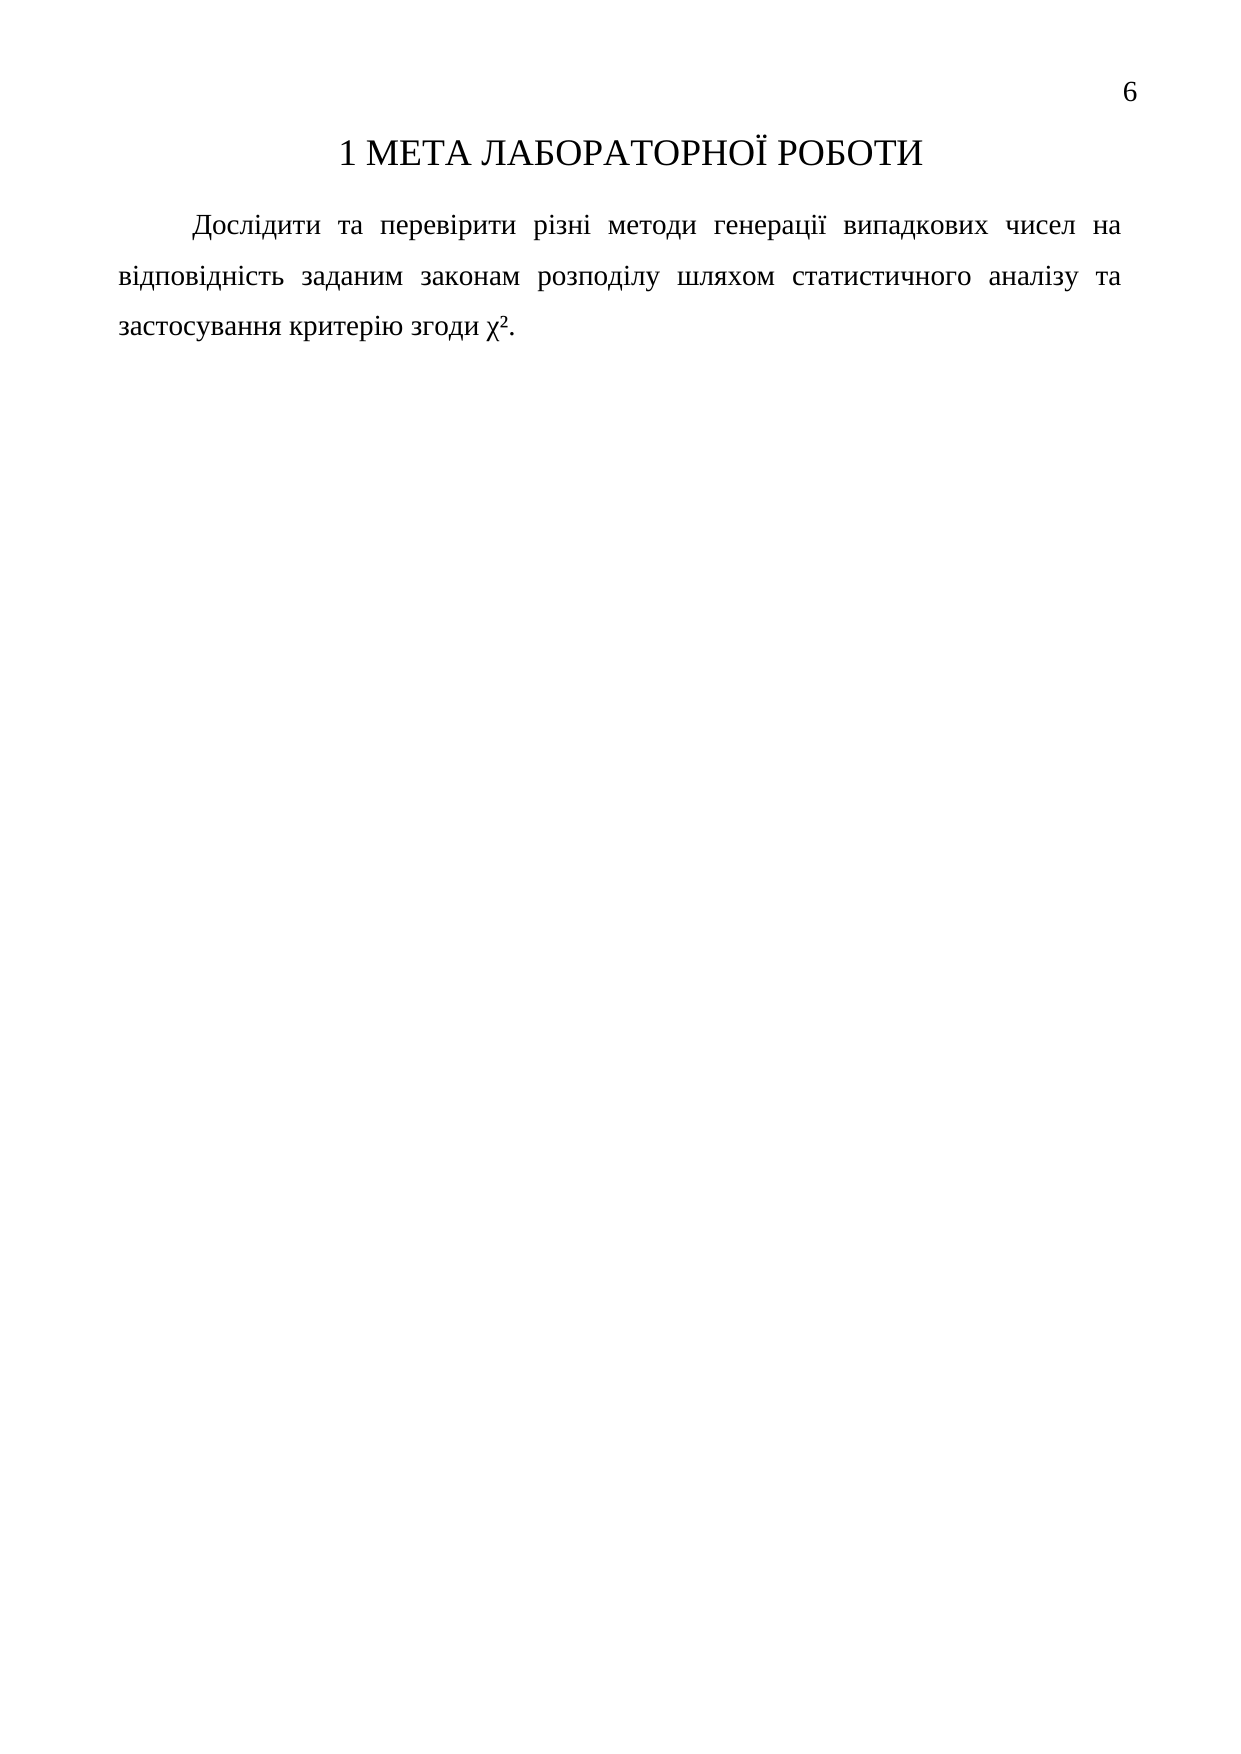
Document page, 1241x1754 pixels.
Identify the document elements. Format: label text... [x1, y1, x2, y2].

subtitle Мета лабораторної роботи [158, 130, 1104, 173]
text Дослідити та перевірити різні методи генерації випадкових чисел на відповідність заданим законам розподілу шляхом статистичного аналізу та застосування критерію згоди χ². [118, 207, 1122, 342]
